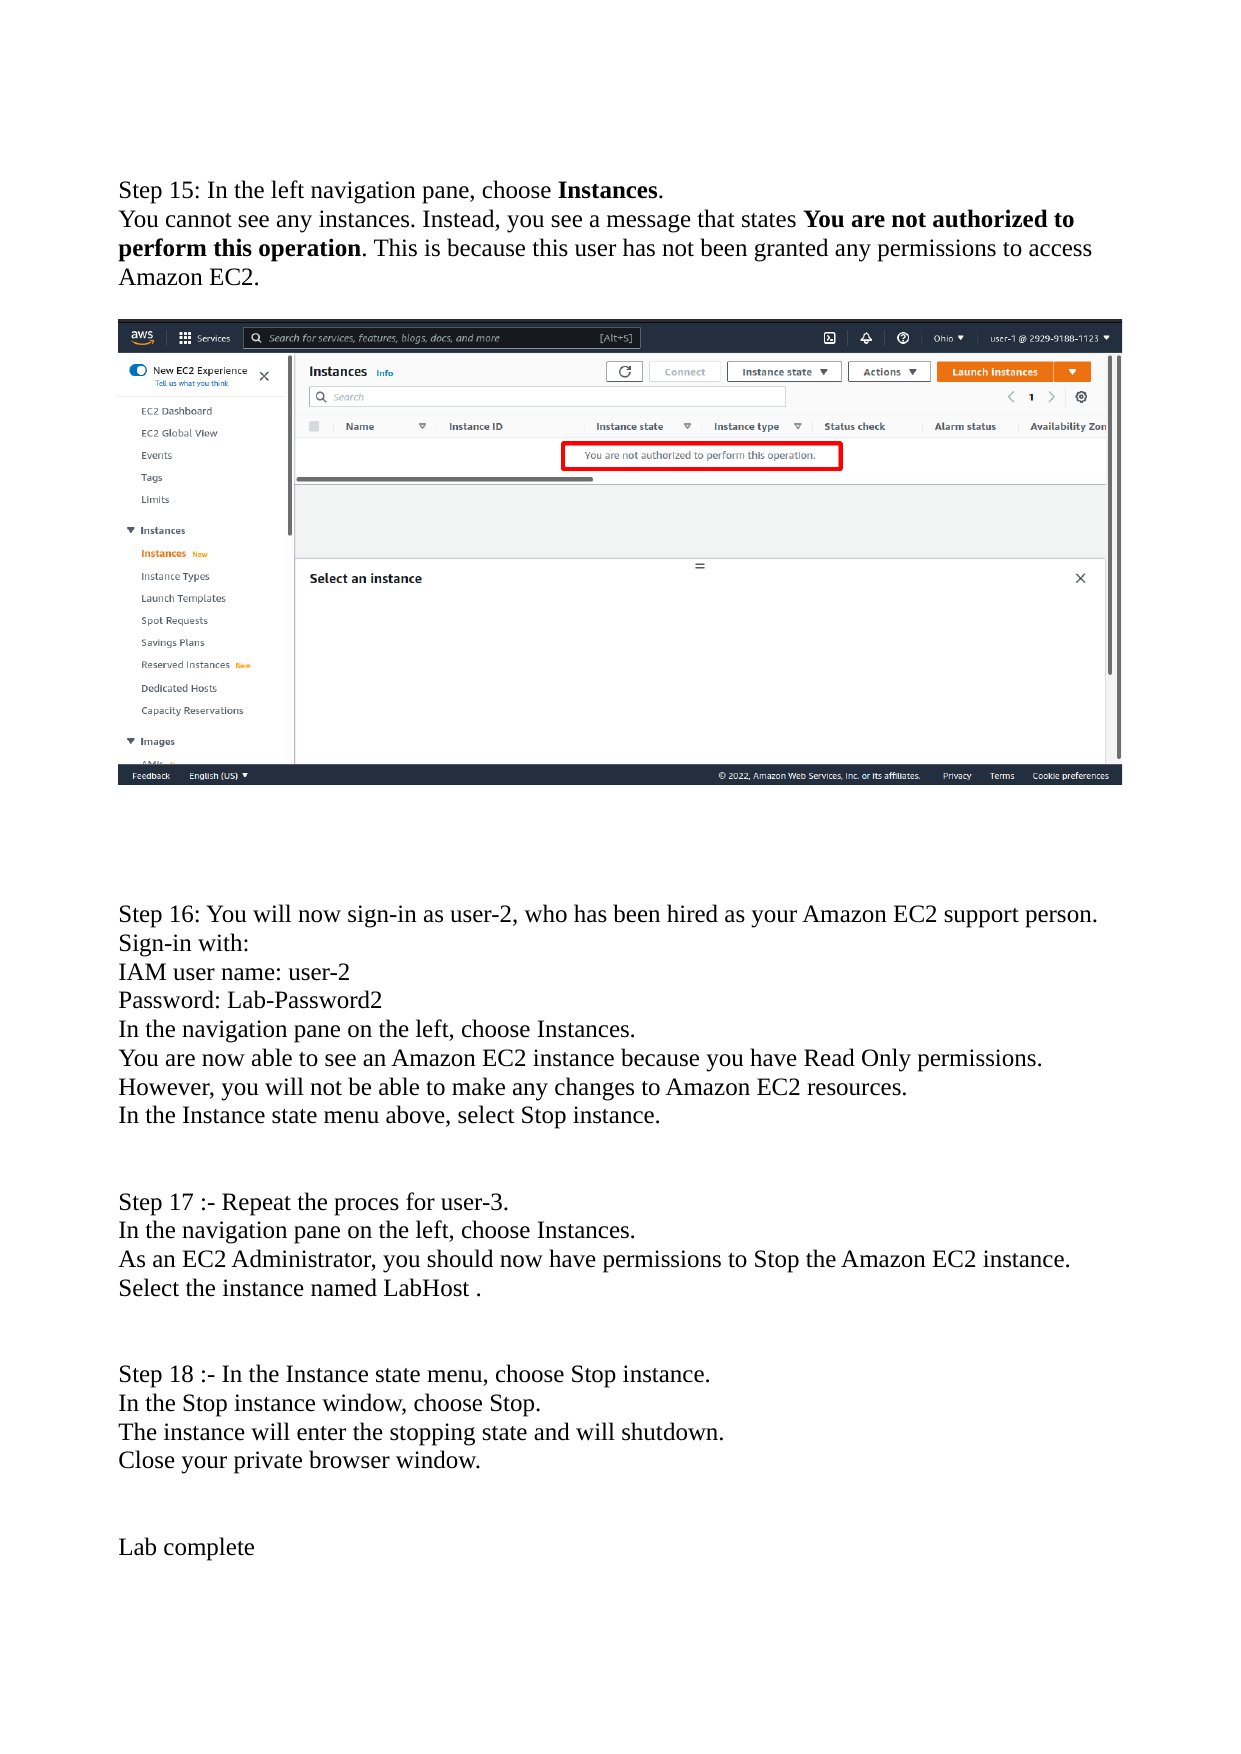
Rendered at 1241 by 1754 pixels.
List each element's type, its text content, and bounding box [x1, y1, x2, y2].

text In the navigation pane on the left, choose Instances. [118, 1215, 1122, 1244]
text Amazon EC2. [118, 262, 1122, 291]
text As an EC2 Administrator, you should now have permissions to Stop the Amazon EC2 instance. [118, 1244, 1122, 1273]
text Select the instance named LabHost . [118, 1273, 1122, 1302]
text Sign-in with: [118, 928, 1122, 957]
text In the Stop instance window, choose Stop. [118, 1388, 1122, 1417]
text IAM user name: user-2 [118, 957, 1122, 985]
picture [118, 319, 1123, 785]
text In the Instance state menu above, select Stop instance. [118, 1100, 1122, 1129]
text Password: Lab-Password2 [118, 985, 1122, 1014]
text Close your private browser window. [118, 1445, 1122, 1474]
text Step 15: In the left navigation pane, choose Instances. [118, 176, 1122, 204]
text In the navigation pane on the left, choose Instances. [118, 1014, 1122, 1043]
text Step 16: You will now sign-in as user-2, who has been hired as your Amazon EC2 support person. [118, 899, 1122, 928]
text Step 17 :- Repeat the proces for user-3. [118, 1187, 1122, 1215]
text Lab complete [118, 1532, 1122, 1560]
text You cannot see any instances. Instead, you see a message that states You are not authorized to perform this operation. This is because this user has not been granted any permissions to access [118, 204, 1122, 262]
text You are now able to see an Amazon EC2 instance because you have Read Only permissions. However, you will not be able to make any changes to Amazon EC2 resources. [118, 1043, 1122, 1100]
text Step 18 :- In the Instance state menu, choose Stop instance. [118, 1359, 1122, 1388]
text The instance will enter the stopping state and will shutdown. [118, 1417, 1122, 1445]
